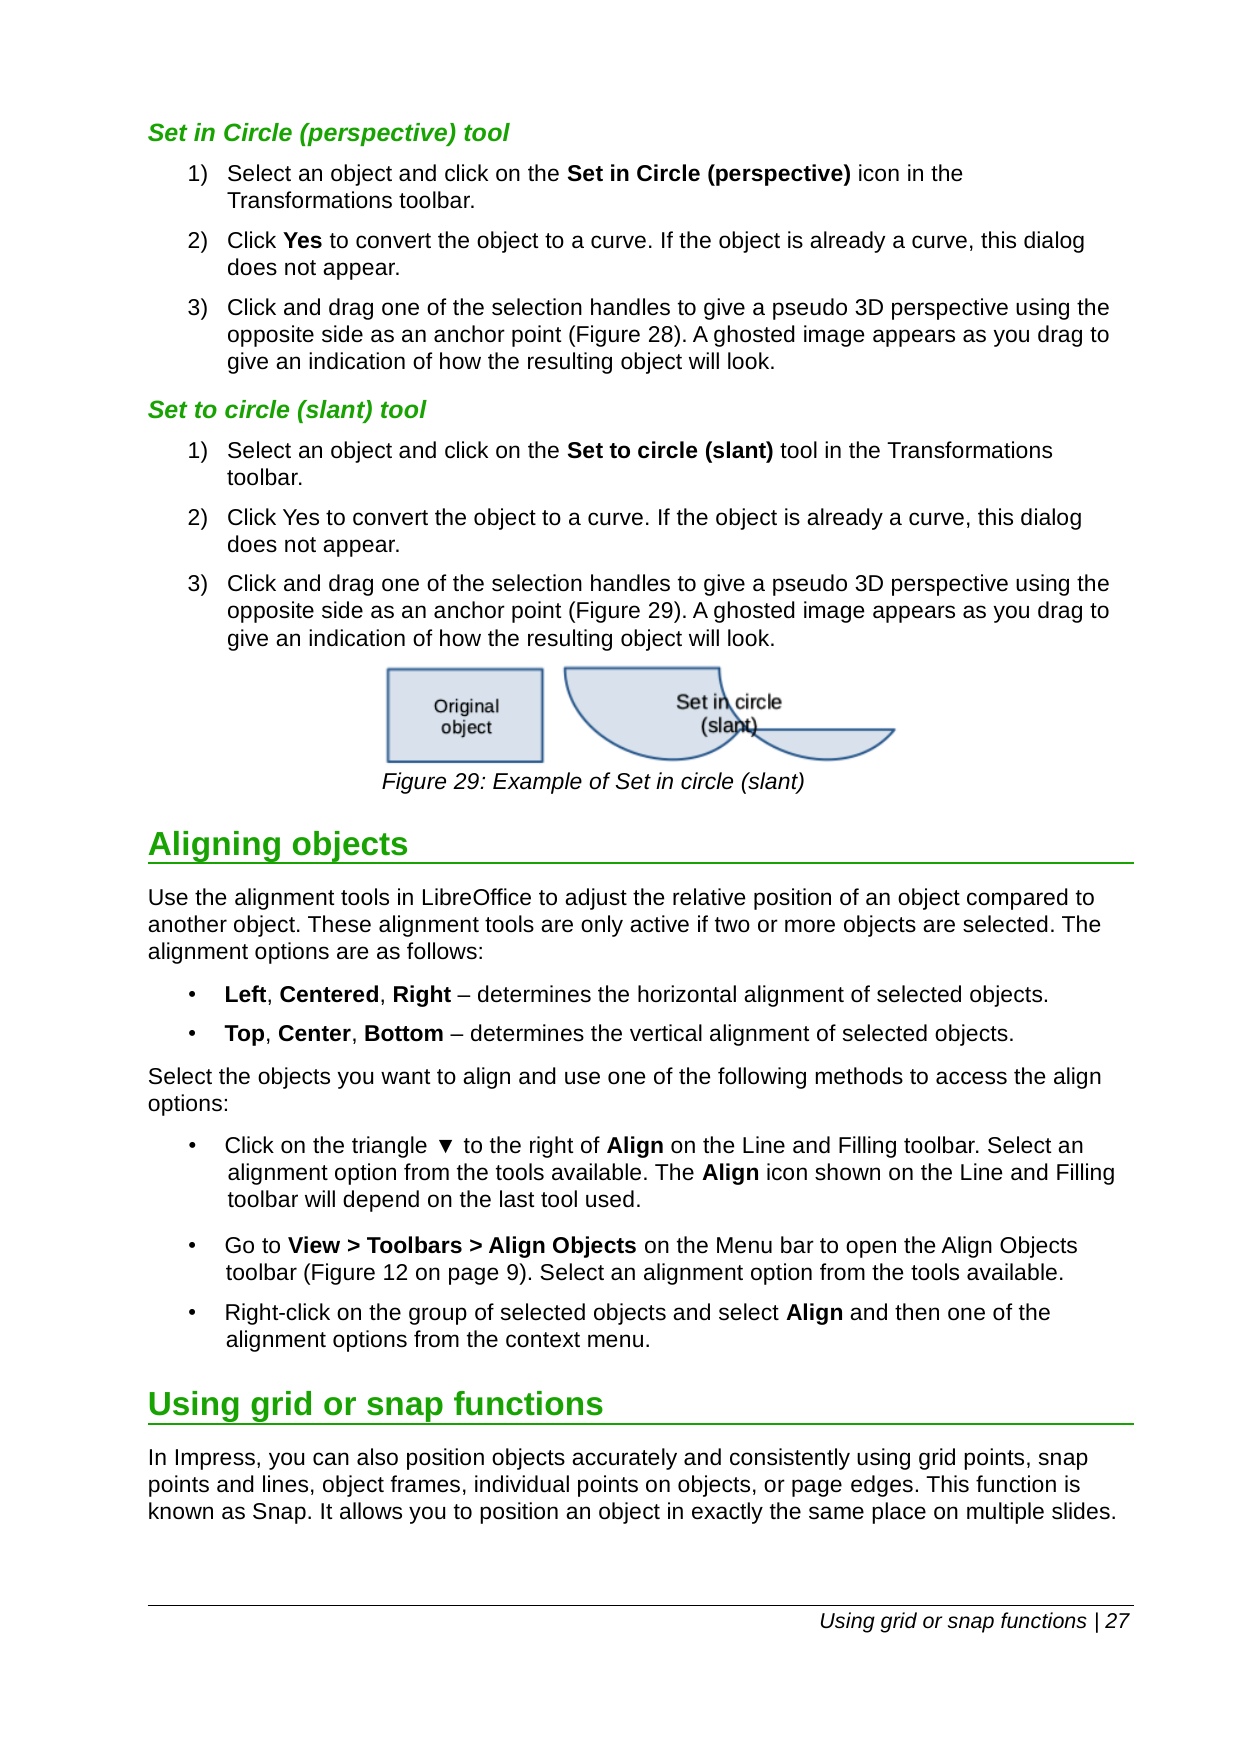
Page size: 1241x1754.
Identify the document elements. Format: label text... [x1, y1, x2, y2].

list Select an object and click on the Set to circle (slant) tool in the Transformations toolbar. [208, 436, 1134, 491]
picture [381, 663, 900, 768]
subtitle Set in Circle (perspective) tool [148, 118, 1134, 147]
text Figure 29: Example of Set in circle (slant) [382, 768, 900, 795]
list Click on the triangle ▼ to the right of Align on the Line and Filling toolbar. Select an alignment option from the tools available. The Align icon shown on the Line and Filling toolbar will depend on the last tool used. [185, 1129, 1134, 1216]
subtitle Using grid or snap functions [148, 1384, 1134, 1423]
subtitle Aligning objects [148, 824, 1134, 862]
text Select the objects you want to align and use one of the following methods to access the align options: [148, 1062, 1134, 1116]
list Left, Centered, Right – determines the horizontal alignment of selected objects. [185, 977, 1134, 1007]
list Go to View > Toolbars > Align Objects on the Menu bar to open the Align Objects toolbar (Figure 12 on page 9). Select an alignment option from the tools available. [185, 1228, 1134, 1285]
list Click Yes to convert the object to a curve. If the object is already a curve, this dialog does not appear. [208, 226, 1134, 281]
list Click Yes to convert the object to a curve. If the object is already a curve, this dialog does not appear. [208, 503, 1134, 557]
text Use the alignment tools in LibreOffice to adjust the relative position of an object compared to another object. These alignment tools are only active if two or more objects are selected. The alignment options are as follows: [148, 883, 1134, 964]
list Select an object and click on the Set in Circle (perspective) icon in the Transformations toolbar. [208, 160, 1134, 214]
list Click and drag one of the selection handles to give a pseudo 3D perspective using the opposite side as an anchor point (Figure 28). A ghosted image appears as you drag to give an indication of how the resulting object will look. [208, 293, 1134, 374]
list Click and drag one of the selection handles to give a pseudo 3D perspective using the opposite side as an anchor point (Figure 29). A ghosted image appears as you drag to give an indication of how the resulting object will look. [208, 570, 1134, 651]
subtitle Set to circle (slant) tool [148, 395, 1134, 424]
text In Impress, you can also position objects accurately and consistently using grid points, snap points and lines, object frames, individual points on objects, or page edges. This function is known as Snap. It allows you to position an object in exactly the same place on multiple slides. [148, 1443, 1134, 1525]
list Top, Center, Bottom – determines the vertical alignment of selected objects. [185, 1017, 1134, 1049]
list Right-click on the group of selected objects and select Align and then one of the alignment options from the context menu. [185, 1295, 1134, 1355]
